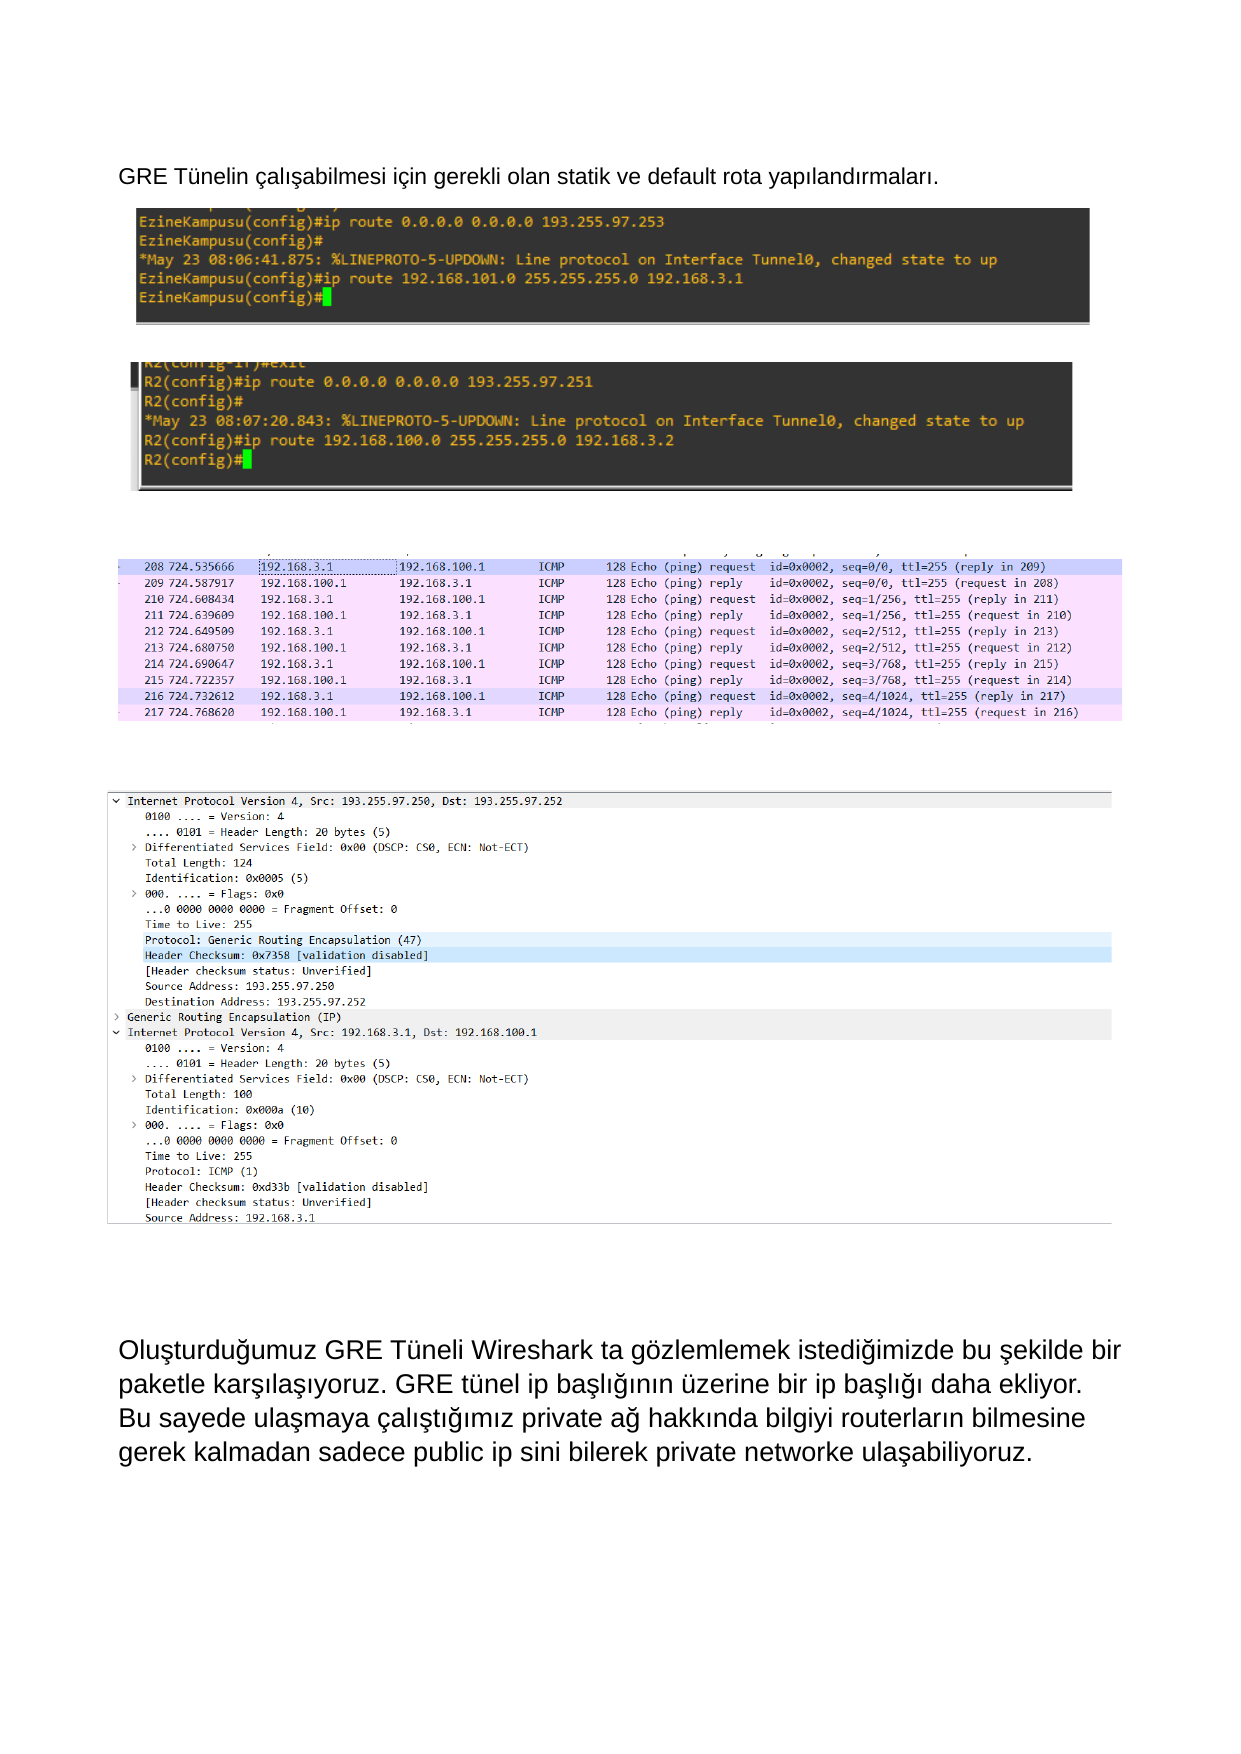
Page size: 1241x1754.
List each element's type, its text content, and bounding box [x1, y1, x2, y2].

picture [136, 208, 1090, 325]
picture [130, 362, 1073, 491]
text Oluşturduğumuz GRE Tüneli Wireshark ta gözlemlemek istediğimizde bu şekilde bir paketle karşılaşıyoruz. GRE tünel ip başlığının üzerine bir ip başlığı daha ekliyor. Bu sayede ulaşmaya çalıştığımız private ağ hakkında bilgiyi routerların bilmesine gerek kalmadan sadece public ip sini bilerek private networke ulaşabiliyoruz. [118, 1334, 1122, 1467]
picture [118, 554, 1123, 724]
text GRE Tünelin çalışabilmesi için gerekli olan statik ve default rota yapılandırmaları. [118, 163, 1122, 189]
picture [107, 790, 1112, 1224]
